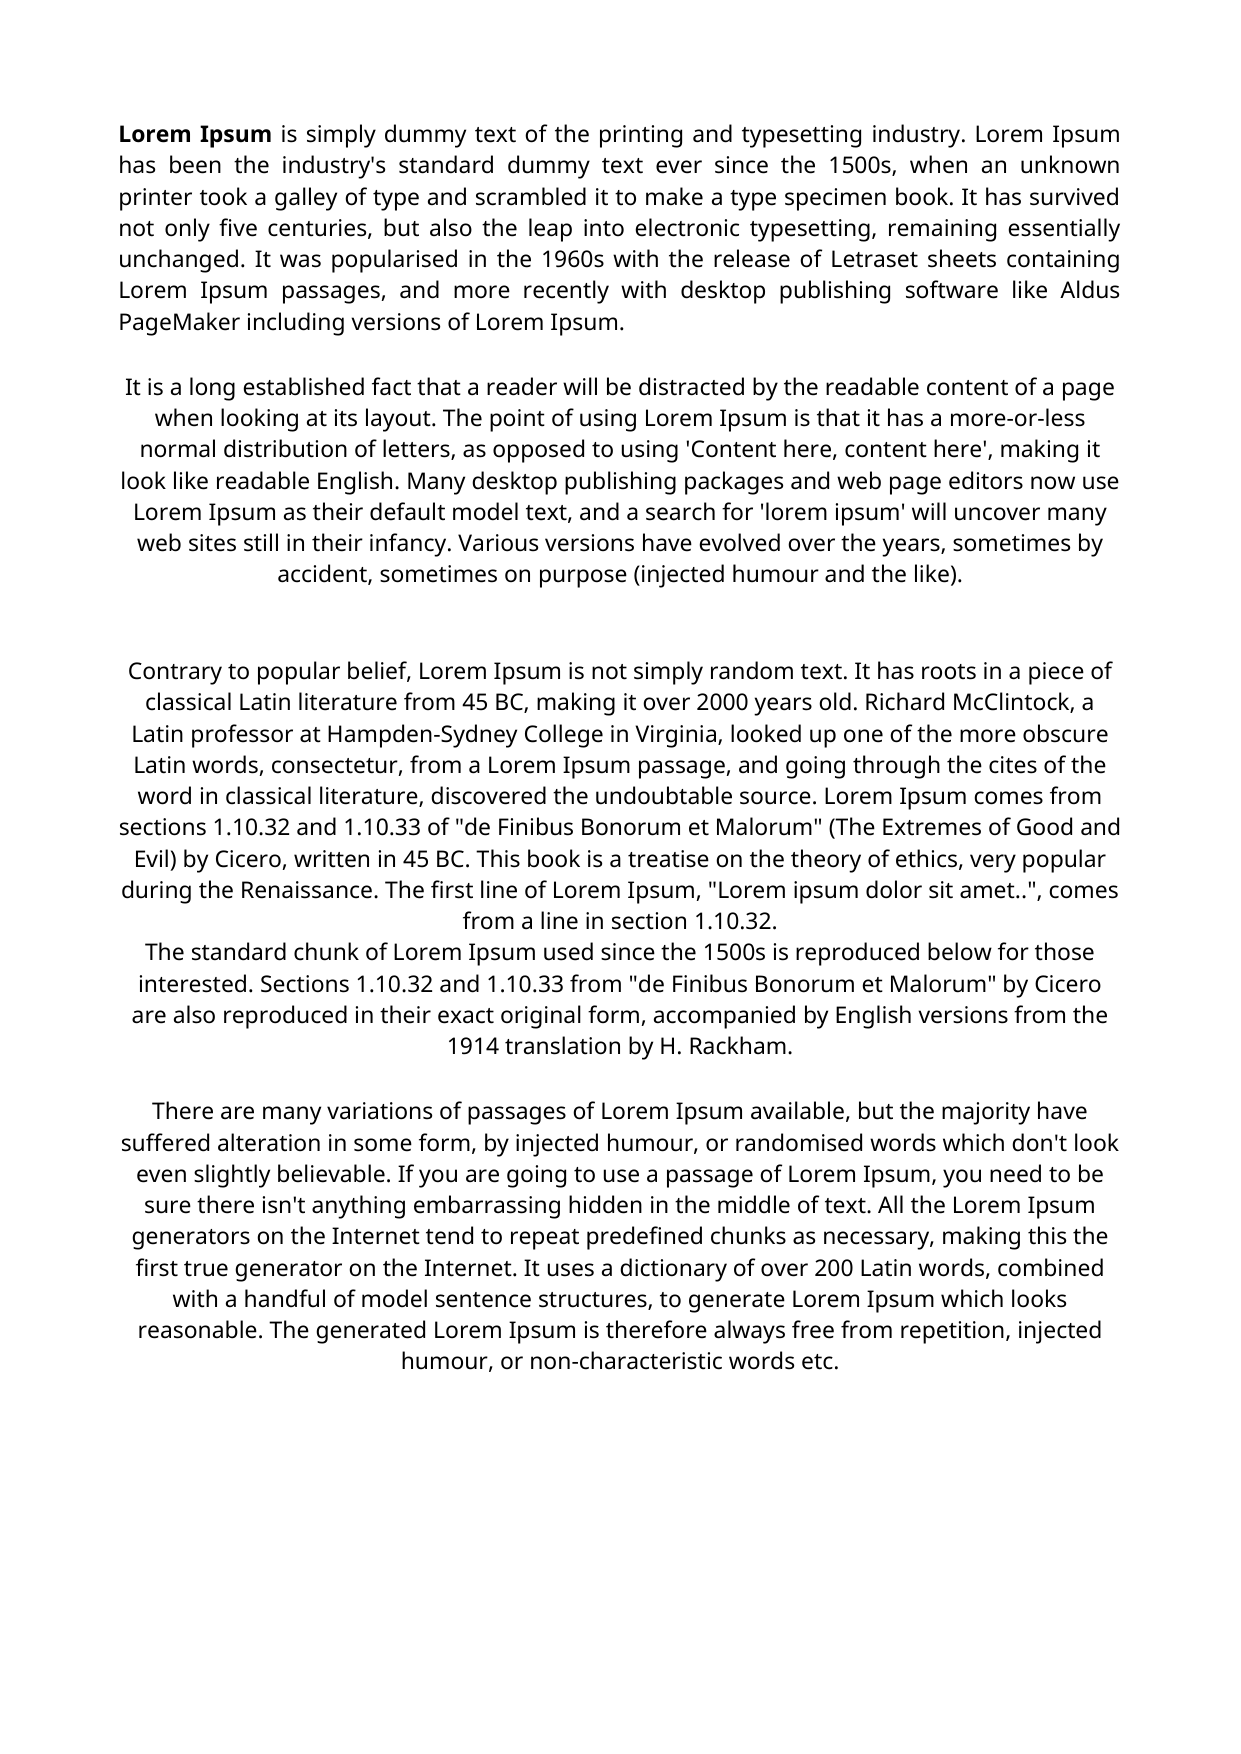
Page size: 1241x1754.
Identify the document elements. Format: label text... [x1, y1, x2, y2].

text Contrary to popular belief, Lorem Ipsum is not simply random text. It has roots in a piece of classical Latin literature from 45 BC, making it over 2000 years old. Richard McClintock, a Latin professor at Hampden-Sydney College in Virginia, looked up one of the more obscure Latin words, consectetur, from a Lorem Ipsum passage, and going through the cites of the word in classical literature, discovered the undoubtable source. Lorem Ipsum comes from sections 1.10.32 and 1.10.33 of "de Finibus Bonorum et Malorum" (The Extremes of Good and Evil) by Cicero, written in 45 BC. This book is a treatise on the theory of ethics, very popular during the Renaissance. The first line of Lorem Ipsum, "Lorem ipsum dolor sit amet..", comes from a line in section 1.10.32. [118, 655, 1122, 936]
text There are many variations of passages of Lorem Ipsum available, but the majority have suffered alteration in some form, by injected humour, or randomised words which don't look even slightly believable. If you are going to use a passage of Lorem Ipsum, you need to be sure there isn't anything embarrassing hidden in the middle of text. All the Lorem Ipsum generators on the Internet tend to repeat predefined chunks as necessary, making this the first true generator on the Internet. It uses a dictionary of over 200 Latin words, combined with a handful of model sentence structures, to generate Lorem Ipsum which looks reasonable. The generated Lorem Ipsum is therefore always free from repetition, injected humour, or non-characteristic words etc. [118, 1095, 1122, 1377]
text It is a long established fact that a reader will be distracted by the readable content of a page when looking at its layout. The point of using Lorem Ipsum is that it has a more-or-less normal distribution of letters, as opposed to using 'Content here, content here', making it look like readable English. Many desktop publishing packages and web page editors now use Lorem Ipsum as their default model text, and a search for 'lorem ipsum' will uncover many web sites still in their infancy. Various versions have evolved over the years, sometimes by accident, sometimes on purpose (injected humour and the like). [118, 371, 1122, 590]
text Lorem Ipsum is simply dummy text of the printing and typesetting industry. Lorem Ipsum has been the industry's standard dummy text ever since the 1500s, when an unknown printer took a galley of type and scrambled it to make a type specimen book. It has survived not only five centuries, but also the leap into electronic typesetting, remaining essentially unchanged. It was popularised in the 1960s with the release of Letraset sheets containing Lorem Ipsum passages, and more recently with desktop publishing software like Aldus PageMaker including versions of Lorem Ipsum. [118, 118, 1122, 337]
text The standard chunk of Lorem Ipsum used since the 1500s is reproduced below for those interested. Sections 1.10.32 and 1.10.33 from "de Finibus Bonorum et Malorum" by Cicero are also reproduced in their exact original form, accompanied by English versions from the 1914 translation by H. Rackham. [118, 936, 1122, 1061]
